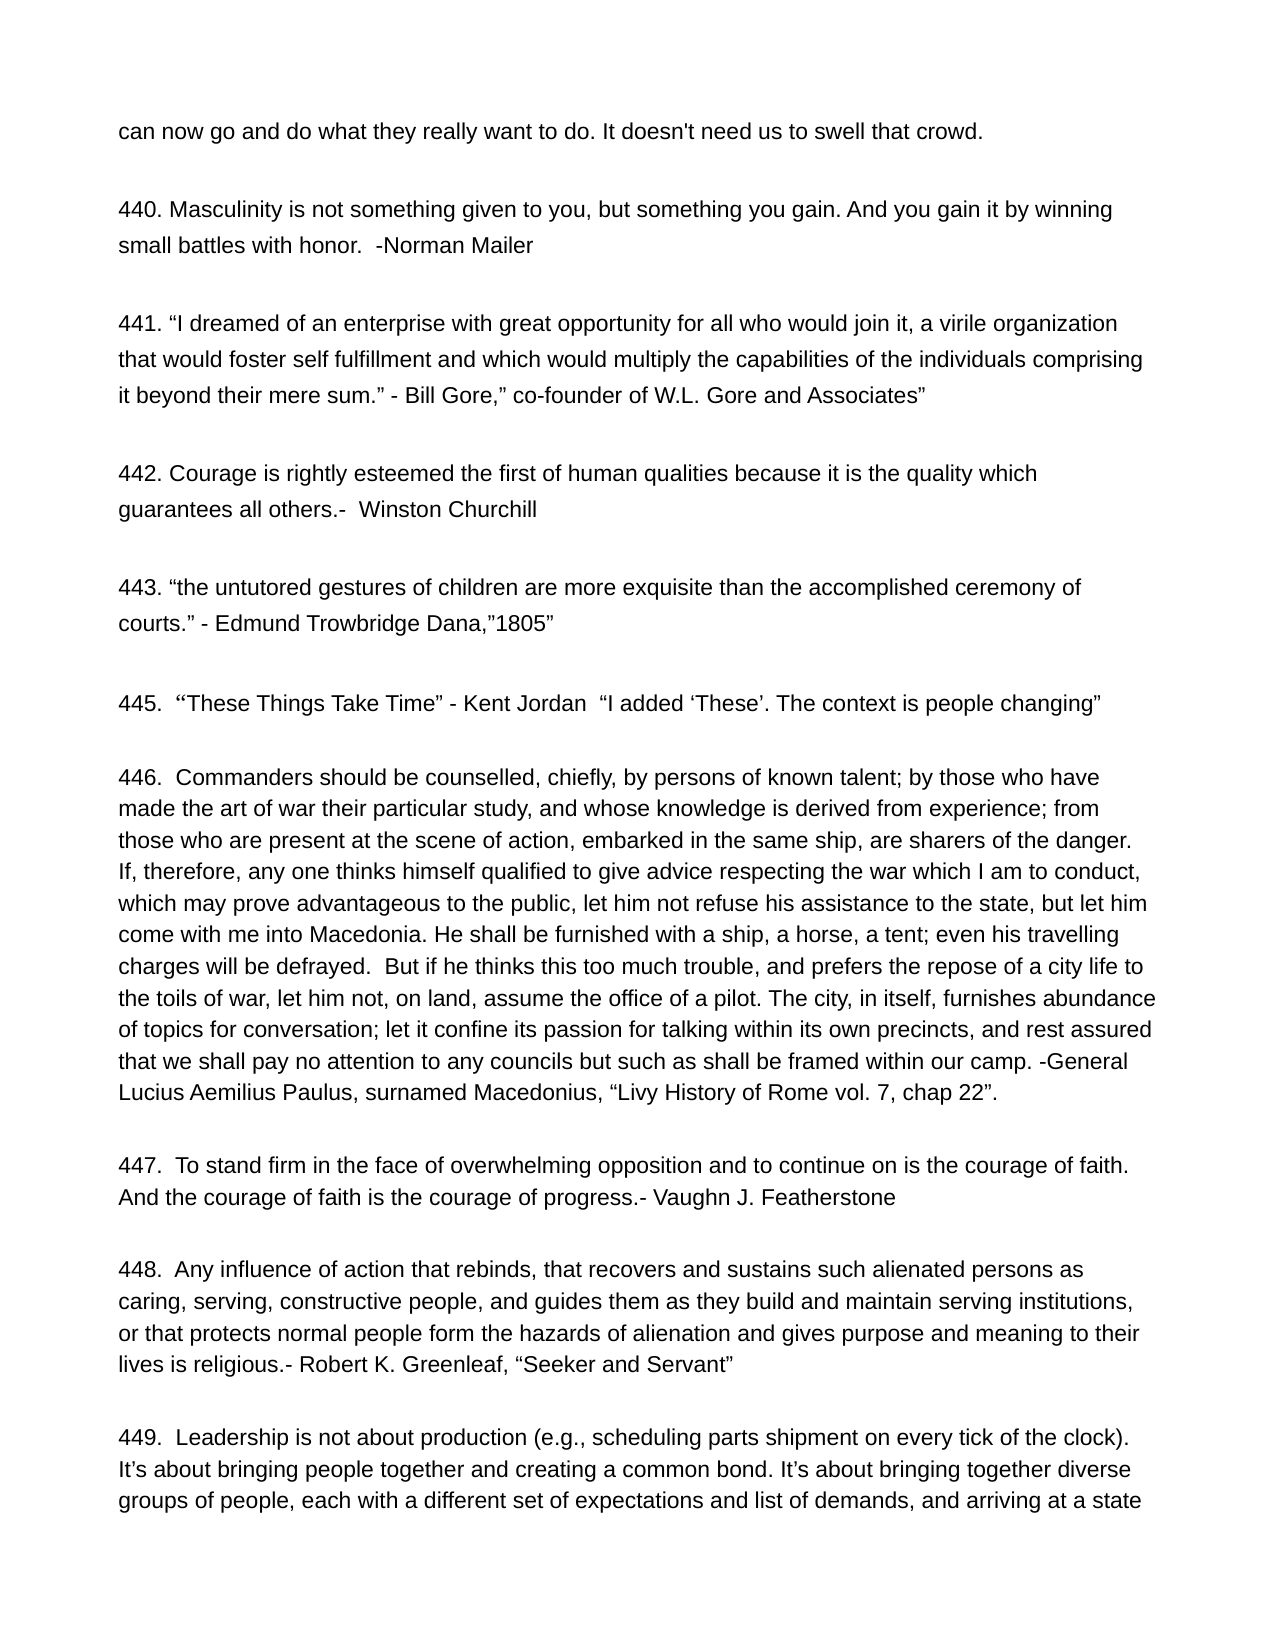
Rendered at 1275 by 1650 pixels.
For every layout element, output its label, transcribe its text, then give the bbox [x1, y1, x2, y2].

text 445. “These Things Take Time” - Kent Jordan “I added ‘These’. The context is people changing” [118, 688, 1157, 717]
text 441. “I dreamed of an enterprise with great opportunity for all who would join it, a virile organization that would foster self fulfillment and which would multiply the capabilities of the individuals comprising it beyond their mere sum.” - Bill Gore,” co-founder of W.L. Gore and Associates” [118, 310, 1157, 409]
text 447. To stand firm in the face of overwhelming opposition and to continue on is the courage of faith. And the courage of faith is the courage of progress.- Vaughn J. Featherstone [118, 1152, 1157, 1210]
text 448. Any influence of action that rebinds, that recovers and sustains such alienated persons as caring, serving, constructive people, and guides them as they build and maintain serving institutions, or that protects normal people form the hazards of alienation and gives purpose and meaning to their lives is religious.- Robert K. Greenleaf, “Seeker and Servant” [118, 1256, 1157, 1377]
text 449. Leadership is not about production (e.g., scheduling parts shipment on every tick of the clock). It’s about bringing people together and creating a common bond. It’s about bringing together diverse groups of people, each with a different set of expectations and list of demands, and arriving at a state [118, 1424, 1157, 1513]
text 443. “the untutored gestures of children are more exquisite than the accomplished ceremony of courts.” - Edmund Trowbridge Dana,”1805” [118, 574, 1157, 637]
text 440. Masculinity is not something given to you, but something you gain. And you gain it by winning small battles with honor. -Norman Mailer [118, 196, 1157, 258]
text 446. Commanders should be counselled, chiefly, by persons of known talent; by those who have made the art of war their particular study, and whose knowledge is derived from experience; from those who are present at the scene of action, embarked in the same ship, are sharers of the danger. If, therefore, any one thinks himself qualified to give advice respecting the war which I am to conduct, which may prove advantageous to the public, let him not refuse his assistance to the state, but let him come with me into Macedonia. He shall be furnished with a ship, a horse, a tent; even his travelling charges will be defrayed. But if he thinks this too much trouble, and prefers the repose of a city life to the toils of war, let him not, on land, assume the office of a pilot. The city, in itself, furnishes abundance of topics for conversation; let it confine its passion for talking within its own precincts, and rest assured that we shall pay no attention to any councils but such as shall be framed within our camp. -General Lucius Aemilius Paulus, surnamed Macedonius, “Livy History of Rome vol. 7, chap 22”. [118, 764, 1157, 1106]
text 442. Courage is rightly esteemed the first of human qualities because it is the quality which guarantees all others.- Winston Churchill [118, 460, 1157, 523]
text can now go and do what they really want to do. It doesn't need us to swell that crowd. [118, 118, 1157, 144]
